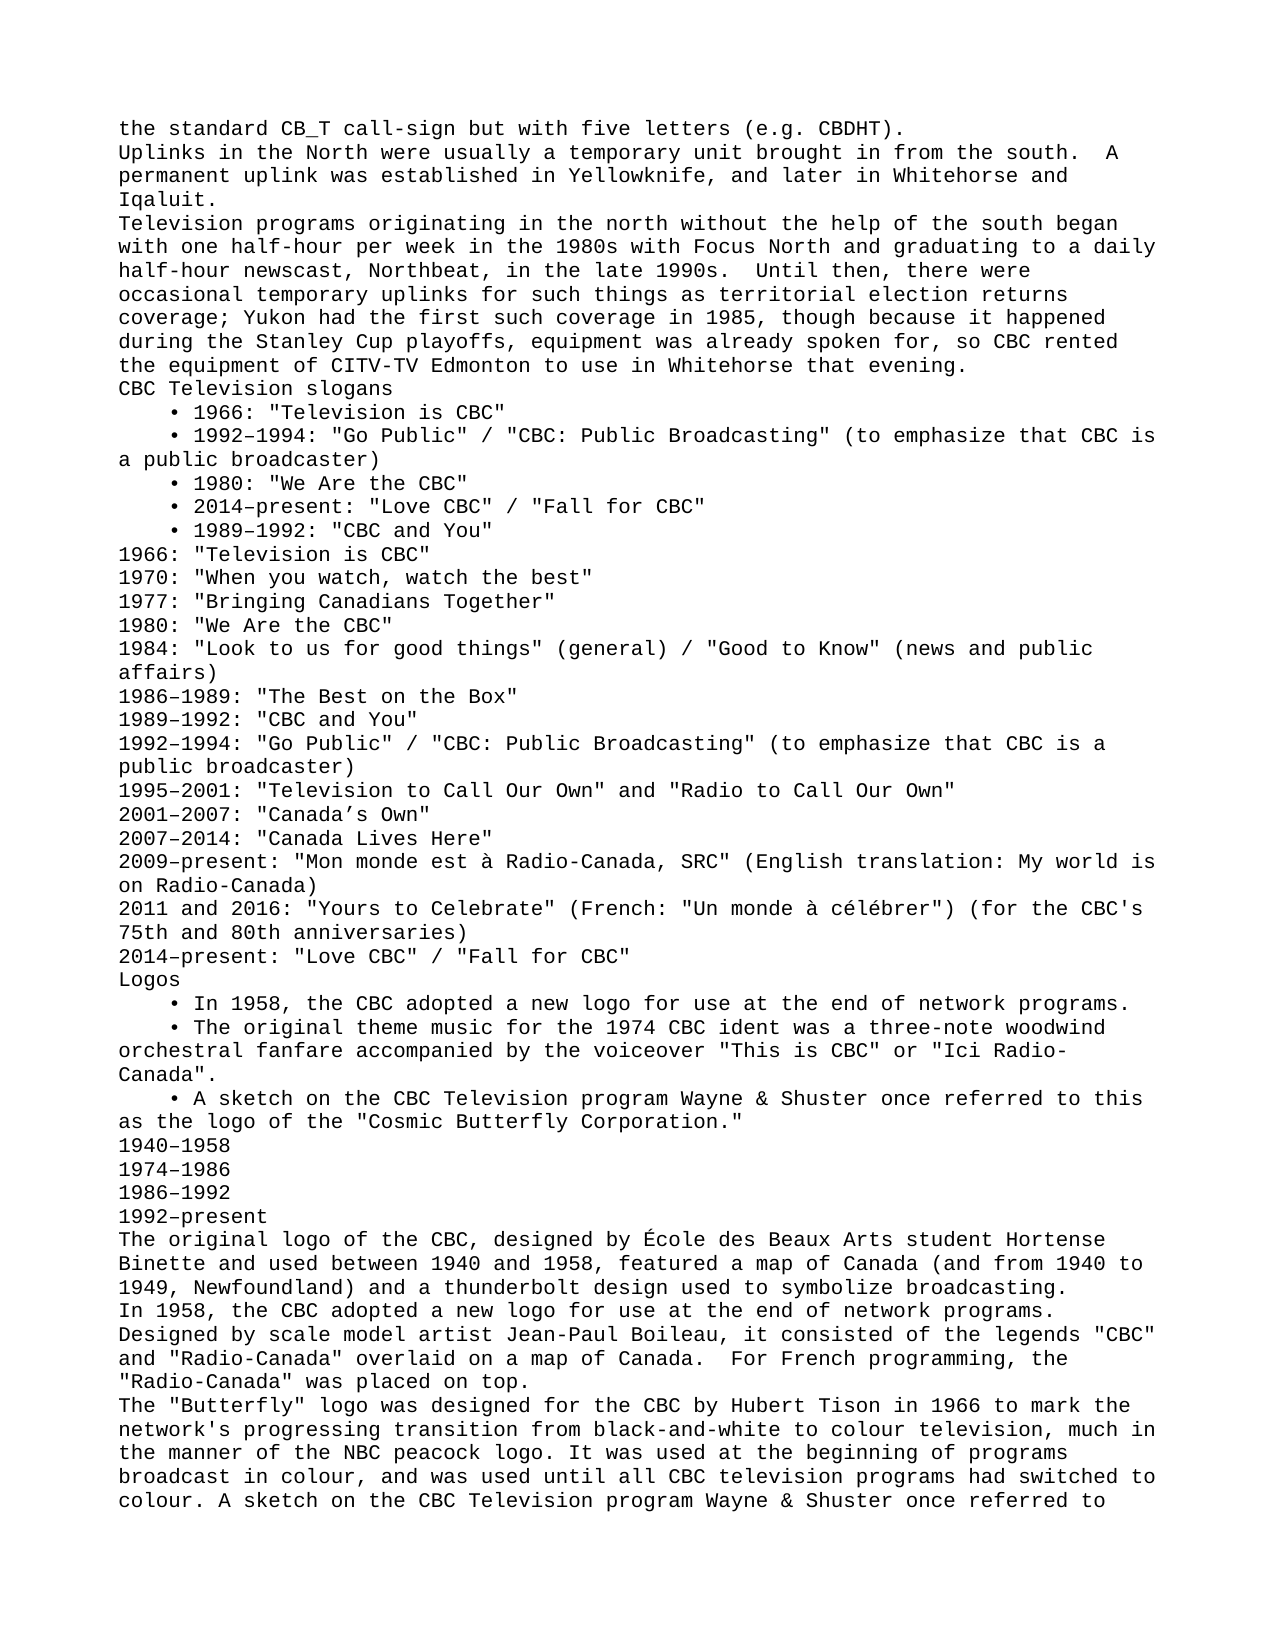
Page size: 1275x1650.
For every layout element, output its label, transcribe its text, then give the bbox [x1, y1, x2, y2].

text • In 1958, the CBC adopted a new logo for use at the end of network programs. [118, 993, 1157, 1017]
text 1966: "Television is CBC" [118, 544, 1157, 567]
text CBC Television slogans [118, 378, 1157, 402]
text 1977: "Bringing Canadians Together" [118, 591, 1157, 615]
text 1986–1992 [118, 1182, 1157, 1206]
text • 1992–1994: "Go Public" / "CBC: Public Broadcasting" (to emphasize that CBC is a public broadcaster) [118, 426, 1157, 473]
text In 1958, the CBC adopted a new logo for use at the end of network programs. Designed by scale model artist Jean-Paul Boileau, it consisted of the legends "CBC" and "Radio-Canada" overlaid on a map of Canada. For French programming, the "Radio-Canada" was placed on top. [118, 1300, 1157, 1395]
text 1995–2001: "Television to Call Our Own" and "Radio to Call Our Own" [118, 780, 1157, 804]
text 2009–present: "Mon monde est à Radio-Canada, SRC" (English translation: My world is on Radio-Canada) [118, 851, 1157, 898]
text • 1989–1992: "CBC and You" [118, 520, 1157, 544]
text The original logo of the CBC, designed by École des Beaux Arts student Hortense Binette and used between 1940 and 1958, featured a map of Canada (and from 1940 to 1949, Newfoundland) and a thunderbolt design used to symbolize broadcasting. [118, 1229, 1157, 1300]
text • The original theme music for the 1974 CBC ident was a three-note woodwind orchestral fanfare accompanied by the voiceover "This is CBC" or "Ici Radio-Canada". [118, 1017, 1157, 1088]
text 2011 and 2016: "Yours to Celebrate" (French: "Un monde à célébrer") (for the CBC's 75th and 80th anniversaries) [118, 898, 1157, 946]
text 1980: "We Are the CBC" [118, 615, 1157, 638]
text 1992–1994: "Go Public" / "CBC: Public Broadcasting" (to emphasize that CBC is a public broadcaster) [118, 733, 1157, 780]
text 1940–1958 [118, 1135, 1157, 1158]
text 2014–present: "Love CBC" / "Fall for CBC" [118, 946, 1157, 969]
text The "Butterfly" logo was designed for the CBC by Hubert Tison in 1966 to mark the network's progressing transition from black-and-white to colour television, much in the manner of the NBC peacock logo. It was used at the beginning of programs broadcast in colour, and was used until all CBC television programs had switched to colour. A sketch on the CBC Television program Wayne & Shuster once referred to [118, 1395, 1157, 1513]
text 1986–1989: "The Best on the Box" [118, 686, 1157, 709]
text Uplinks in the North were usually a temporary unit brought in from the south. A permanent uplink was established in Yellowknife, and later in Whitehorse and Iqaluit. [118, 142, 1157, 213]
text 1989–1992: "CBC and You" [118, 709, 1157, 733]
text Logos [118, 969, 1157, 993]
text 1984: "Look to us for good things" (general) / "Good to Know" (news and public affairs) [118, 638, 1157, 686]
text Television programs originating in the north without the help of the south began with one half-hour per week in the 1980s with Focus North and graduating to a daily half-hour newscast, Northbeat, in the late 1990s. Until then, there were occasional temporary uplinks for such things as territorial election returns coverage; Yukon had the first such coverage in 1985, though because it happened during the Stanley Cup playoffs, equipment was already spoken for, so CBC rented the equipment of CITV-TV Edmonton to use in Whitehorse that evening. [118, 213, 1157, 378]
text • 1980: "We Are the CBC" [118, 473, 1157, 496]
text • A sketch on the CBC Television program Wayne & Shuster once referred to this as the logo of the "Cosmic Butterfly Corporation." [118, 1088, 1157, 1135]
text 2001–2007: "Canada’s Own" [118, 804, 1157, 827]
text 1970: "When you watch, watch the best" [118, 567, 1157, 591]
text the standard CB_T call-sign but with five letters (e.g. CBDHT). [118, 118, 1157, 142]
text 1974–1986 [118, 1158, 1157, 1182]
text • 2014–present: "Love CBC" / "Fall for CBC" [118, 496, 1157, 520]
text 1992–present [118, 1206, 1157, 1229]
text 2007–2014: "Canada Lives Here" [118, 827, 1157, 851]
text • 1966: "Television is CBC" [118, 402, 1157, 426]
